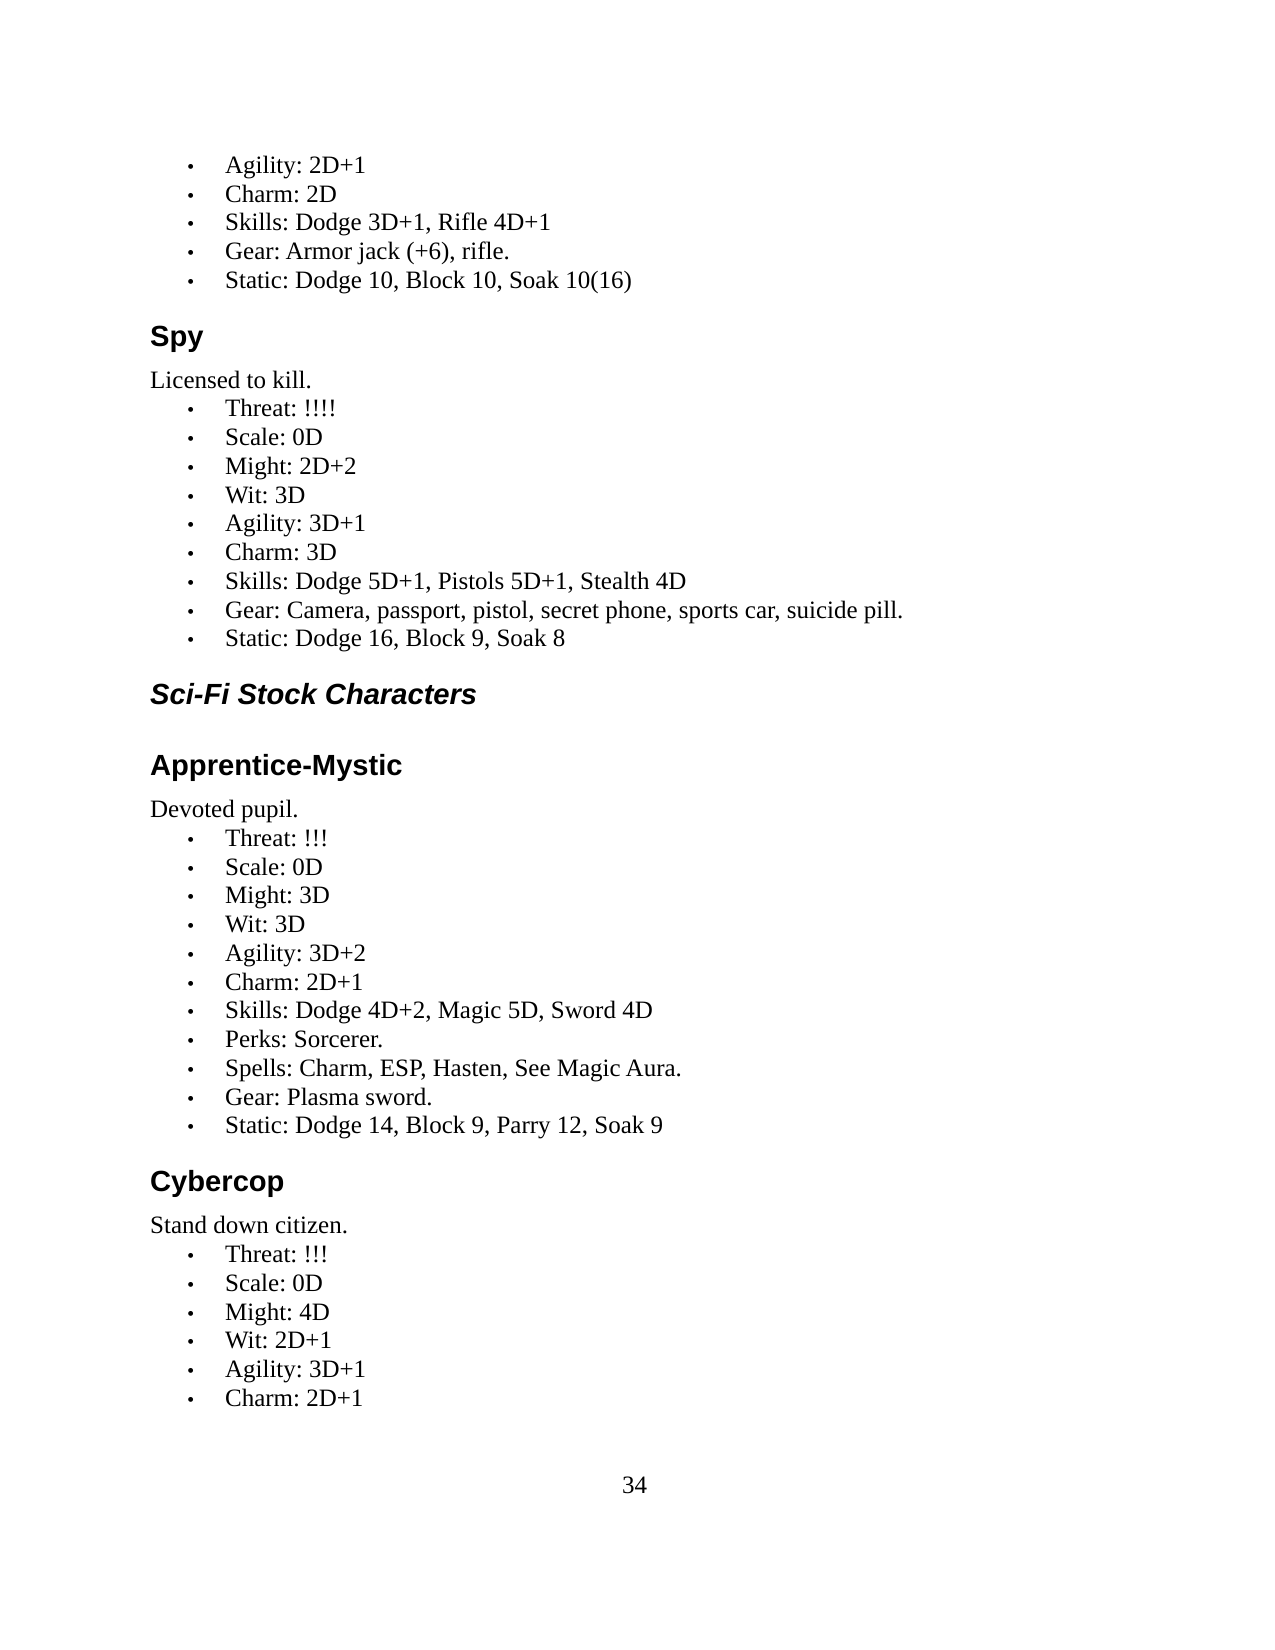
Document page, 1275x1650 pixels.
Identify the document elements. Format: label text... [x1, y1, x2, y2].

list Threat: !!! [187, 823, 1125, 852]
list Charm: 3D [187, 537, 1125, 566]
list Might: 4D [187, 1297, 1125, 1325]
list Wit: 3D [187, 909, 1125, 938]
subtitle Sci-Fi Stock Characters [150, 677, 1125, 711]
list Skills: Dodge 4D+2, Magic 5D, Sword 4D [187, 996, 1125, 1024]
list Scale: 0D [187, 422, 1125, 451]
list Threat: !!!! [187, 393, 1125, 422]
list Might: 3D [187, 881, 1125, 909]
list Agility: 3D+1 [187, 508, 1125, 537]
text Devoted pupil. [150, 794, 1125, 823]
subtitle Cybercop [150, 1164, 1125, 1198]
list Charm: 2D+1 [187, 1383, 1125, 1412]
list Gear: Plasma sword. [187, 1082, 1125, 1111]
list Gear: Camera, passport, pistol, secret phone, sports car, suicide pill. [187, 595, 1125, 623]
list Spells: Charm, ESP, Hasten, See Magic Aura. [187, 1053, 1125, 1082]
list Static: Dodge 10, Block 10, Soak 10(16) [187, 265, 1125, 294]
list Charm: 2D+1 [187, 967, 1125, 996]
list Perks: Sorcerer. [187, 1024, 1125, 1053]
list Skills: Dodge 5D+1, Pistols 5D+1, Stealth 4D [187, 566, 1125, 595]
list Agility: 2D+1 [187, 150, 1125, 179]
text Stand down citizen. [150, 1210, 1125, 1239]
list Charm: 2D [187, 179, 1125, 207]
list Wit: 2D+1 [187, 1325, 1125, 1354]
list Static: Dodge 16, Block 9, Soak 8 [187, 623, 1125, 652]
list Might: 2D+2 [187, 451, 1125, 480]
list Threat: !!! [187, 1239, 1125, 1268]
list Static: Dodge 14, Block 9, Parry 12, Soak 9 [187, 1111, 1125, 1139]
subtitle Spy [150, 319, 1125, 352]
list Gear: Armor jack (+6), rifle. [187, 236, 1125, 265]
list Agility: 3D+1 [187, 1354, 1125, 1383]
subtitle Apprentice-Mystic [150, 748, 1125, 782]
text Licensed to kill. [150, 365, 1125, 393]
list Scale: 0D [187, 852, 1125, 881]
list Agility: 3D+2 [187, 938, 1125, 967]
list Wit: 3D [187, 480, 1125, 508]
list Scale: 0D [187, 1268, 1125, 1297]
list Skills: Dodge 3D+1, Rifle 4D+1 [187, 207, 1125, 236]
